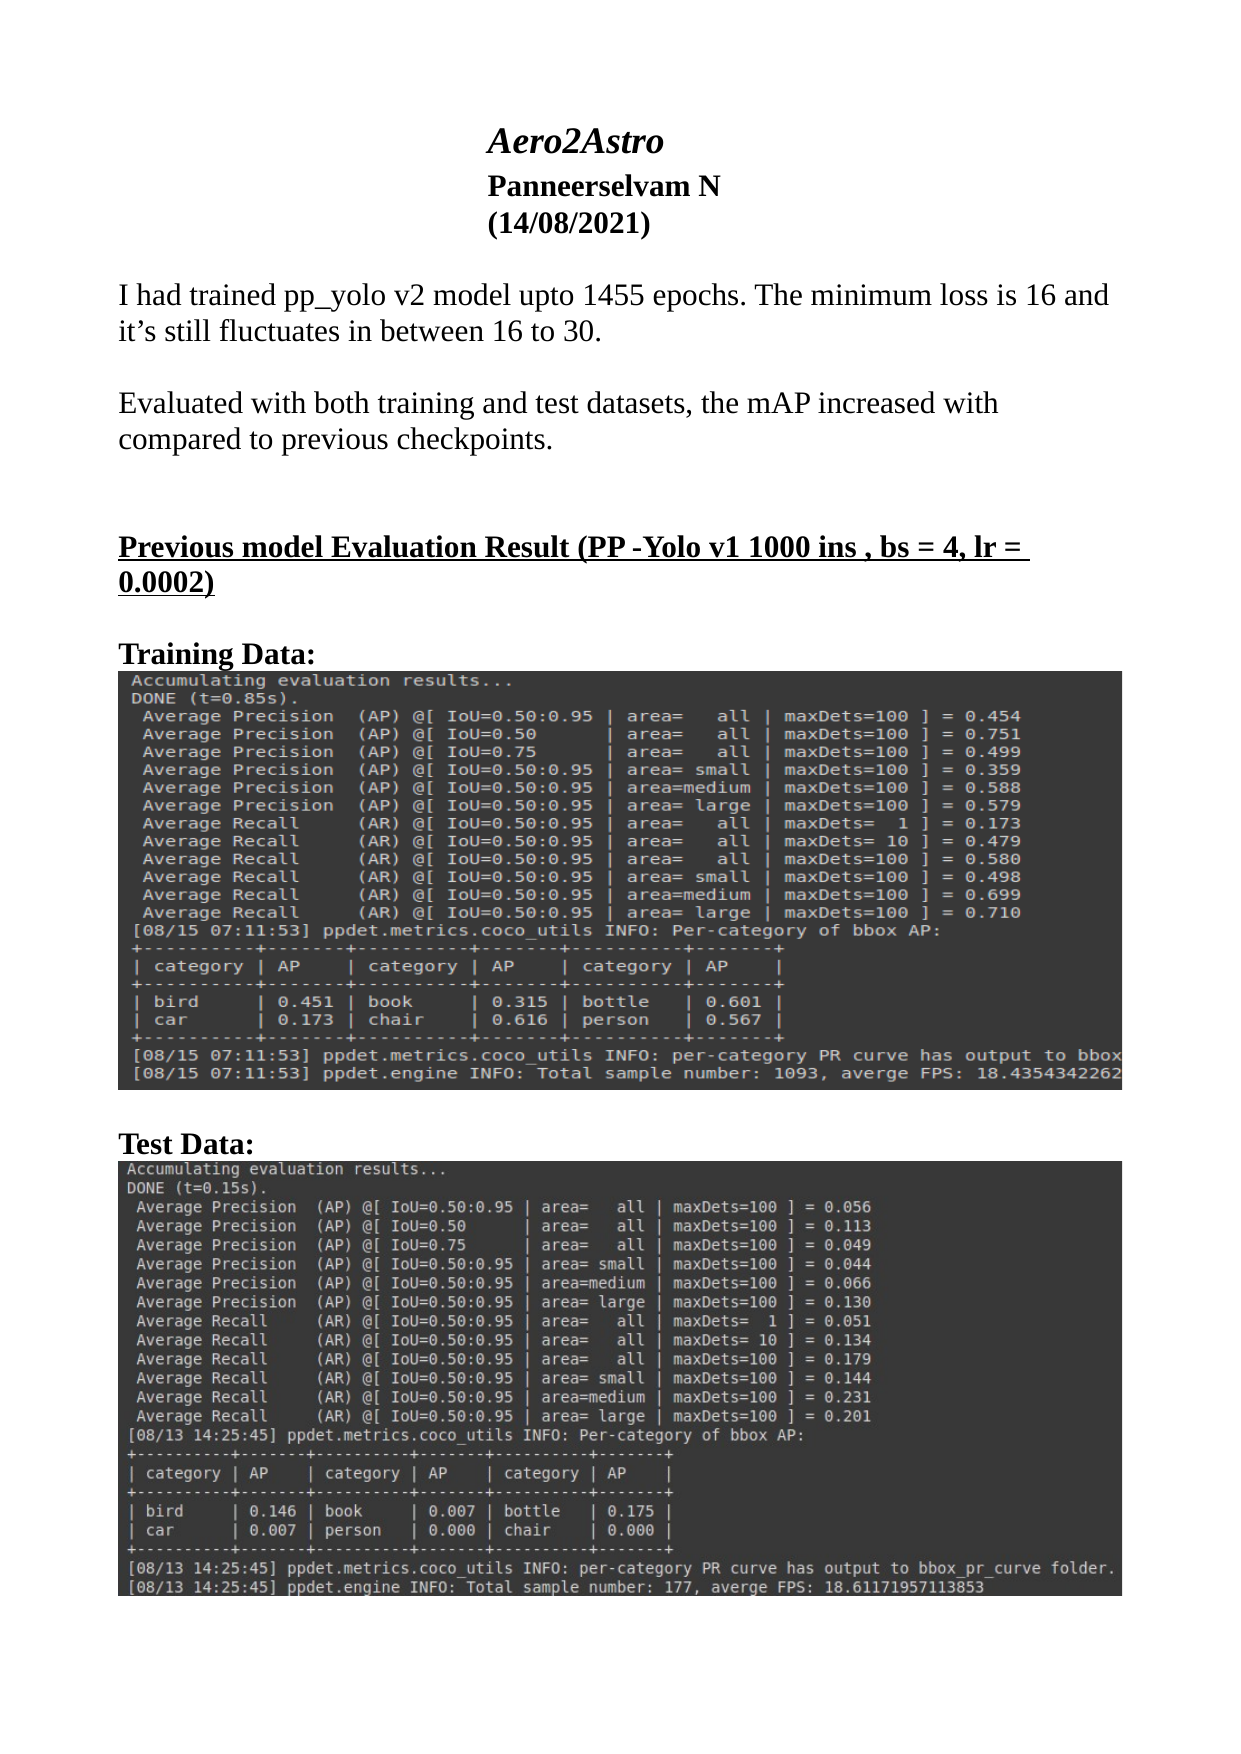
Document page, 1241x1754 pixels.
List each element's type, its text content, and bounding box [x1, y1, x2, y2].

text Evaluated with both training and test datasets, the mAP increased with compared to previous checkpoints. [118, 384, 1122, 456]
text I had trained pp_yolo v2 model upto 1455 epochs. The minimum loss is 16 and it’s still fluctuates in between 16 to 30. [118, 276, 1122, 348]
text (14/08/2021) [118, 204, 1122, 240]
text Aero2Astro [118, 118, 1122, 161]
text Previous model Evaluation Result (PP -Yolo v1 1000 ins , bs = 4, lr = 0.0002) [118, 528, 1122, 600]
picture [118, 671, 1123, 1090]
text Test Data: [118, 1125, 1122, 1161]
text Training Data: [118, 636, 1122, 671]
text Panneerselvam N [118, 161, 1122, 204]
picture [118, 1161, 1123, 1596]
